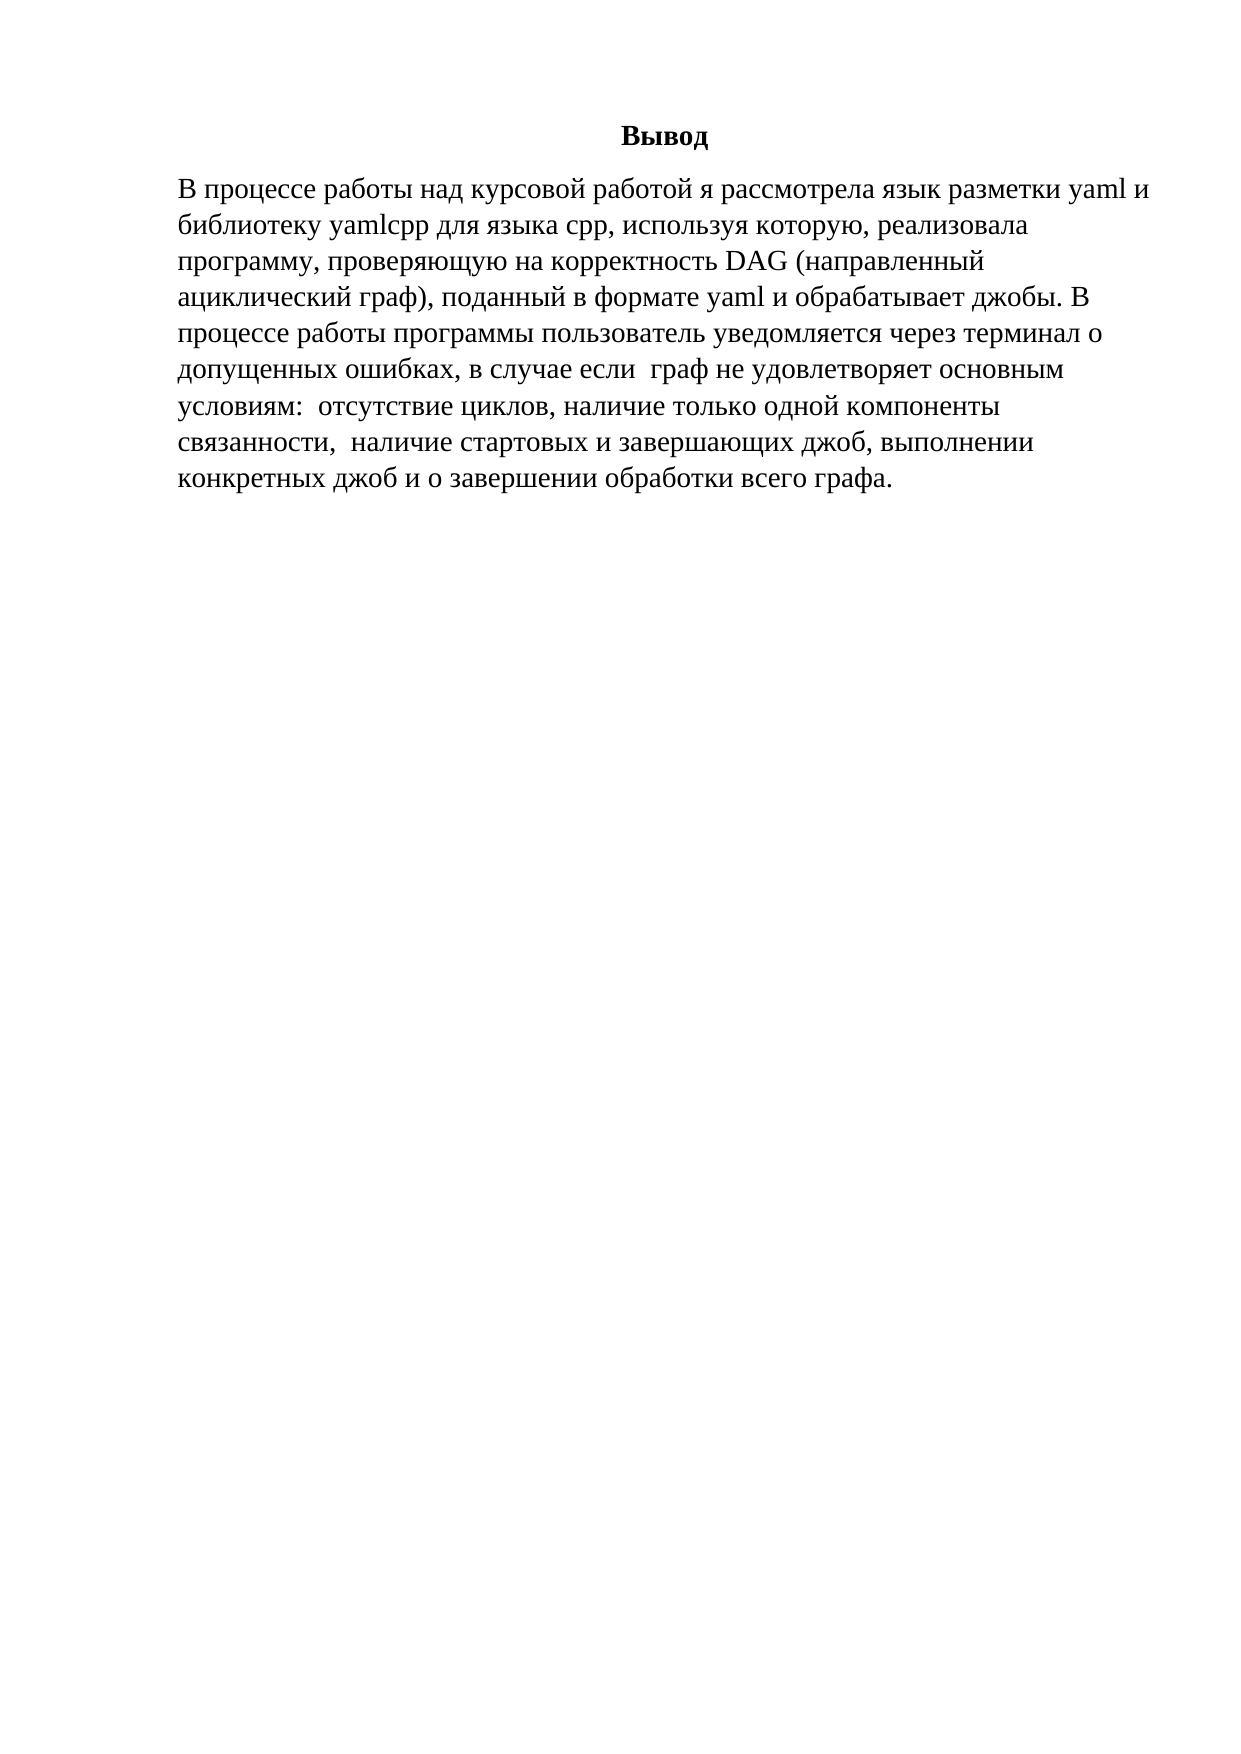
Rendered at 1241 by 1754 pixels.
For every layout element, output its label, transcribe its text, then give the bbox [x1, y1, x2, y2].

text В процессе работы над курсовой работой я рассмотрела язык разметки yaml и библиотеку yamlcpp для языка cpp, используя которую, реализовала программу, проверяющую на корректность DAG (направленный ациклический граф), поданный в формате yaml и обрабатывает джобы. В процессе работы программы пользователь уведомляется через терминал о допущенных ошибках, в случае если граф не удовлетворяет основным условиям: отсутствие циклов, наличие только одной компоненты связанности, наличие стартовых и завершающих джоб, выполнении конкретных джоб и о завершении обработки всего графа. [177, 171, 1152, 494]
text Вывод [177, 118, 1152, 152]
